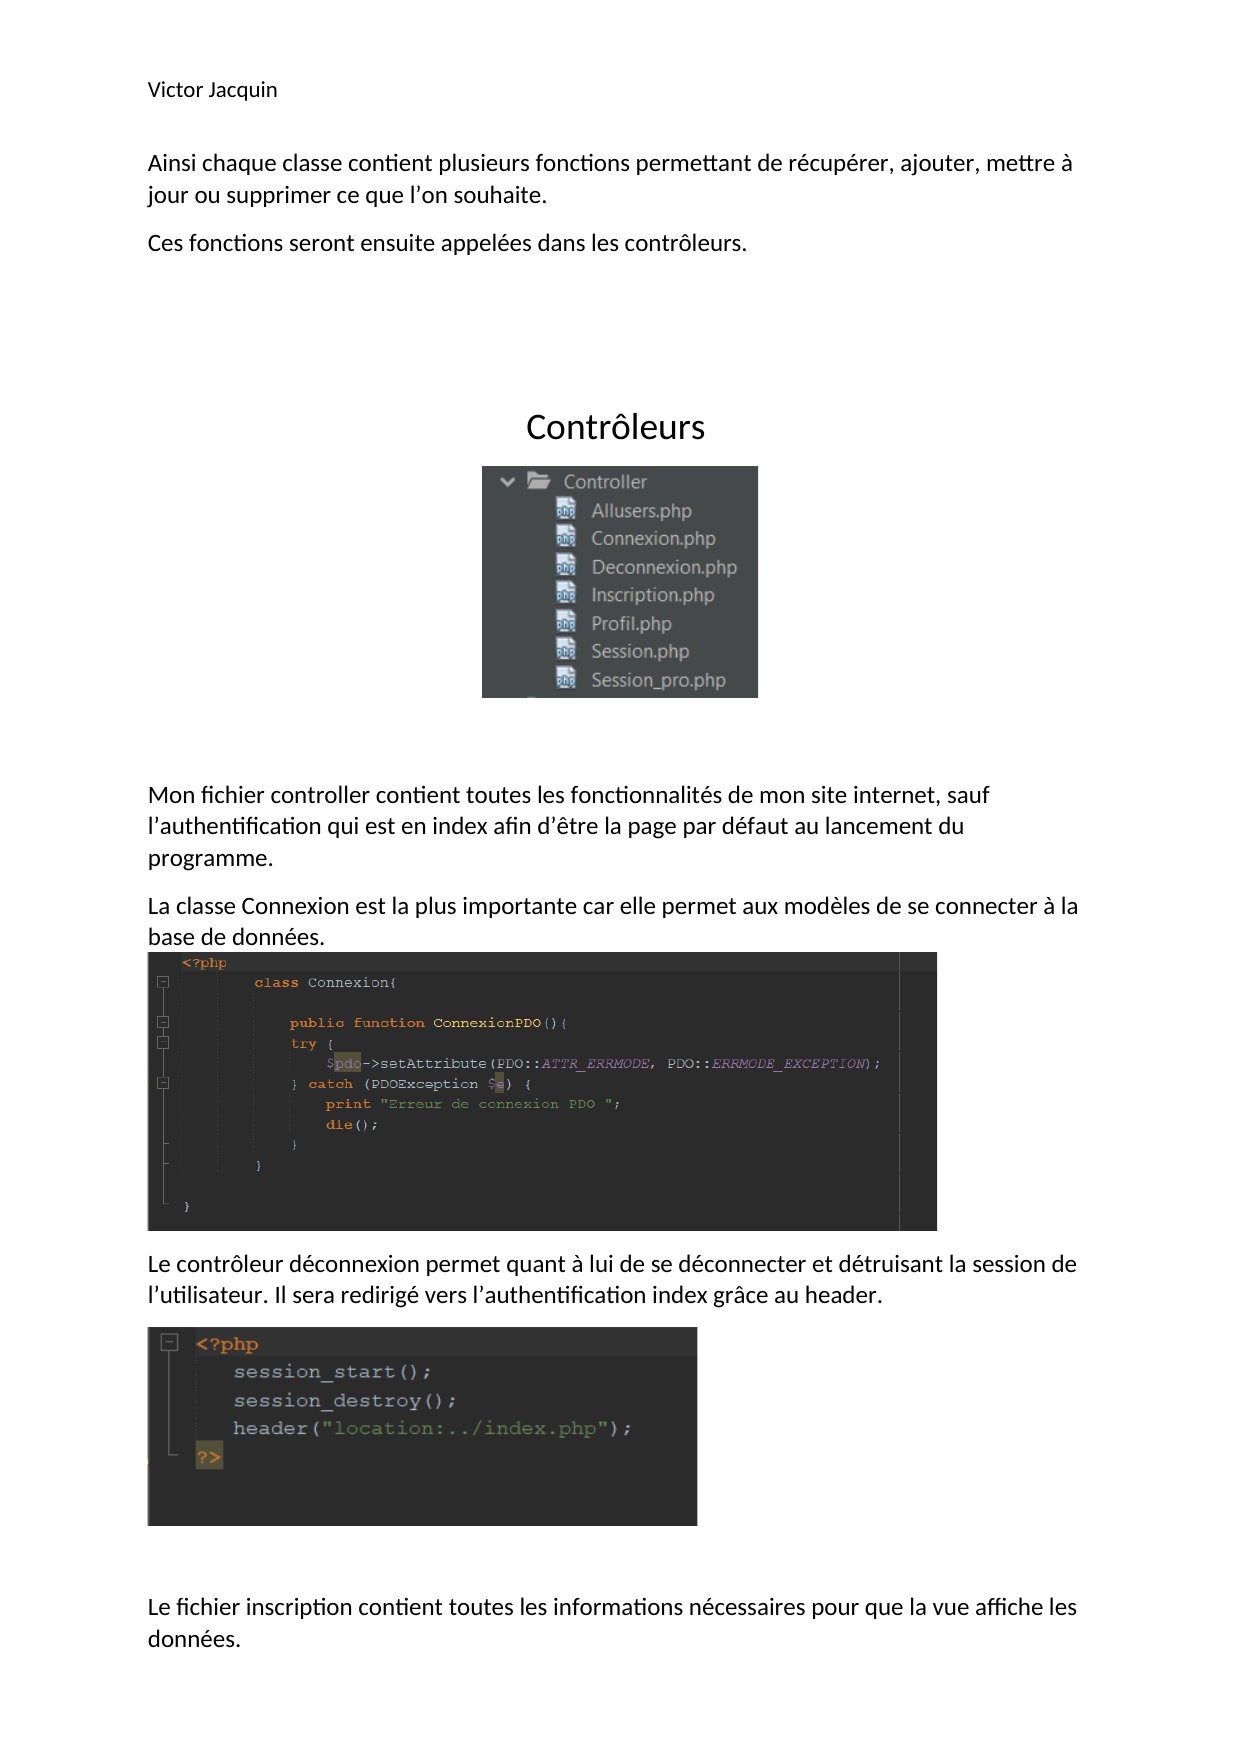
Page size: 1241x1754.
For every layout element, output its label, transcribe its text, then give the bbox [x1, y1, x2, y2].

text Mon fichier controller contient toutes les fonctionnalités de mon site internet, sauf l’authentification qui est en index afin d’être la page par défaut au lancement du programme. [148, 779, 1093, 872]
text Ces fonctions seront ensuite appelées dans les contrôleurs. [148, 227, 1093, 257]
text Contrôleurs [148, 403, 1093, 448]
text Ainsi chaque classe contient plusieurs fonctions permettant de récupérer, ajouter, mettre à jour ou supprimer ce que l’on souhaite. [148, 148, 1093, 209]
text La classe Connexion est la plus importante car elle permet aux modèles de se connecter à la base de données. [148, 890, 1093, 1230]
text Le fichier inscription contient toutes les informations nécessaires pour que la vue affiche les données. [148, 1591, 1093, 1653]
text Le contrôleur déconnexion permet quant à lui de se déconnecter et détruisant la session de l’utilisateur. Il sera redirigé vers l’authentification index grâce au header. [148, 1248, 1093, 1309]
